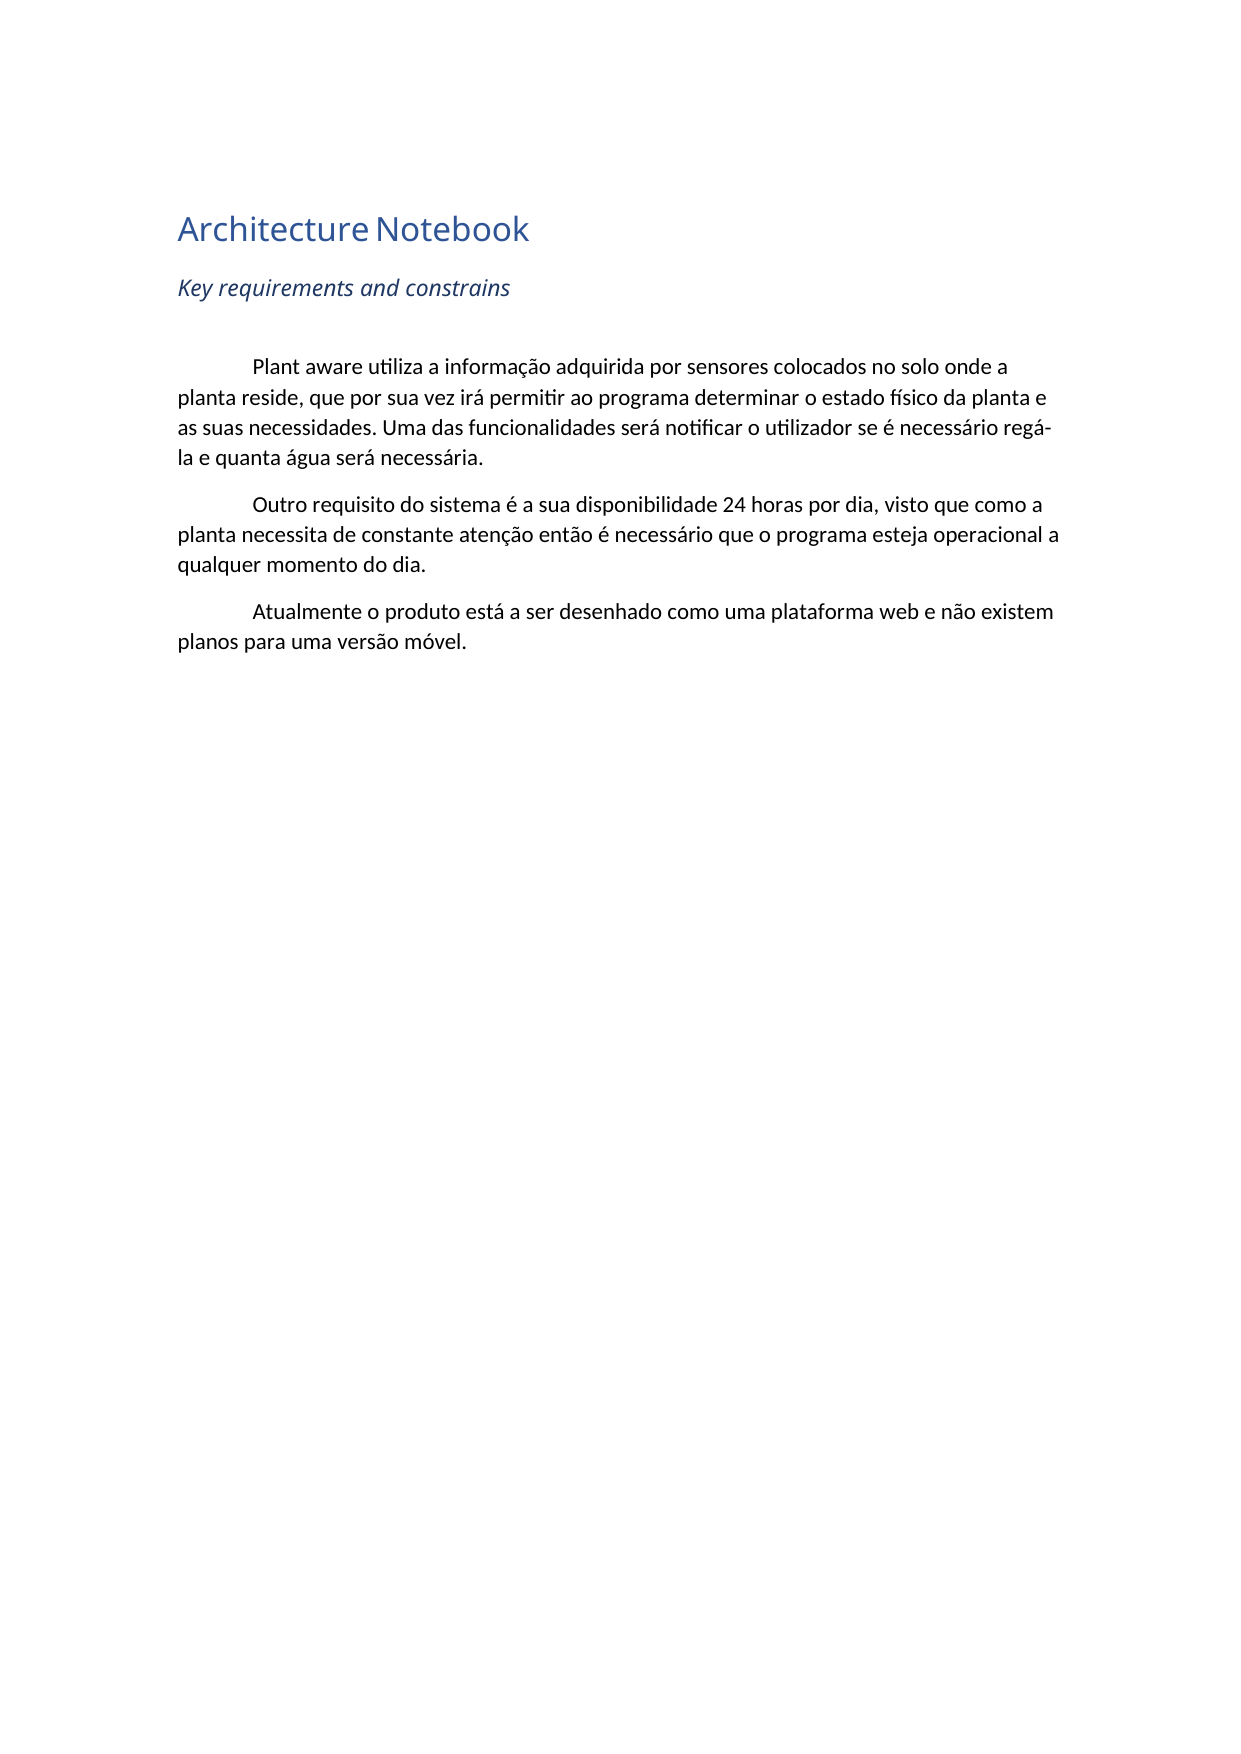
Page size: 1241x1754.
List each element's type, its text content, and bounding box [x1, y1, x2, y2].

subtitle Key requirements and constrains [177, 272, 1063, 303]
text Architecture Notebook [177, 206, 1063, 252]
text Outro requisito do sistema é a sua disponibilidade 24 horas por dia, visto que como a planta necessita de constante atenção então é necessário que o programa esteja operacional a qualquer momento do dia. [177, 490, 1063, 578]
text Plant aware utiliza a informação adquirida por sensores colocados no solo onde a planta reside, que por sua vez irá permitir ao programa determinar o estado físico da planta e as suas necessidades. Uma das funcionalidades será notificar o utilizador se é necessário regá-la e quanta água será necessária. [177, 352, 1063, 471]
text Atualmente o produto está a ser desenhado como uma plataforma web e não existem planos para uma versão móvel. [177, 597, 1063, 656]
